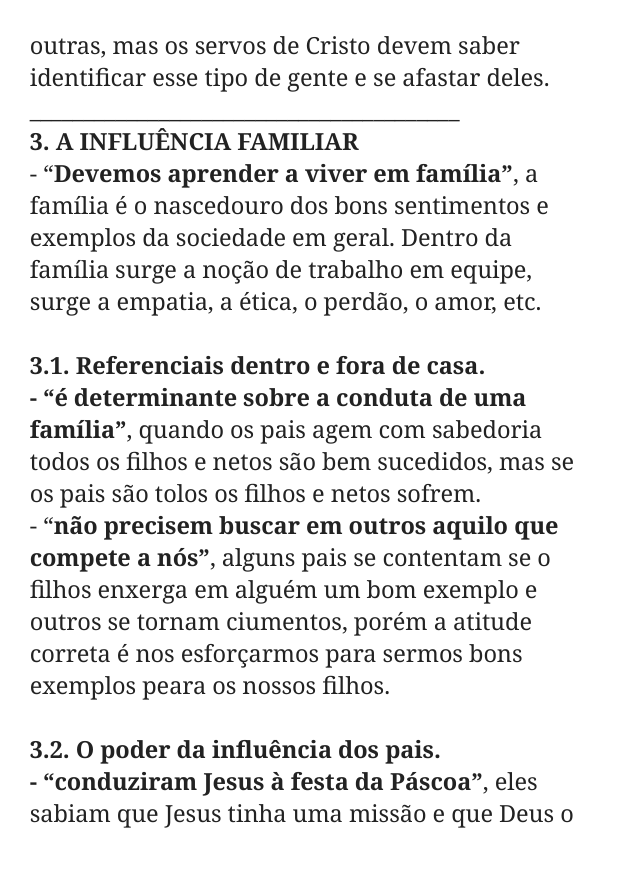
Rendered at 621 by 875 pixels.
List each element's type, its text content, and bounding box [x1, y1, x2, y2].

text outras, mas os servos de Cristo devem saber identificar esse tipo de gente e se afastar deles. [29, 29, 591, 93]
text - “Devemos aprender a viver em família”, a família é o nascedouro dos bons sentimentos e exemplos da sociedade em geral. Dentro da família surge a noção de trabalho em equipe, surge a empatia, a ética, o perdão, o amor, etc. [29, 157, 591, 317]
text 3.2. O poder da influência dos pais. [29, 733, 591, 765]
text - “conduziram Jesus à festa da Páscoa”, eles sabiam que Jesus tinha uma missão e que Deus o [29, 765, 591, 829]
text - “não precisem buscar em outros aquilo que compete a nós”, alguns pais se contentam se o filhos enxerga em alguém um bom exemplo e outros se tornam ciumentos, porém a atitude correta é nos esforçarmos para sermos bons exemplos peara os nossos filhos. [29, 509, 591, 701]
text 3. A INFLUÊNCIA FAMILIAR [29, 125, 591, 157]
text 3.1. Referenciais dentro e fora de casa. [29, 349, 591, 381]
text - “é determinante sobre a conduta de uma família”, quando os pais agem com sabedoria todos os filhos e netos são bem sucedidos, mas se os pais são tolos os filhos e netos sofrem. [29, 381, 591, 509]
text ________________________________________ [29, 93, 591, 125]
